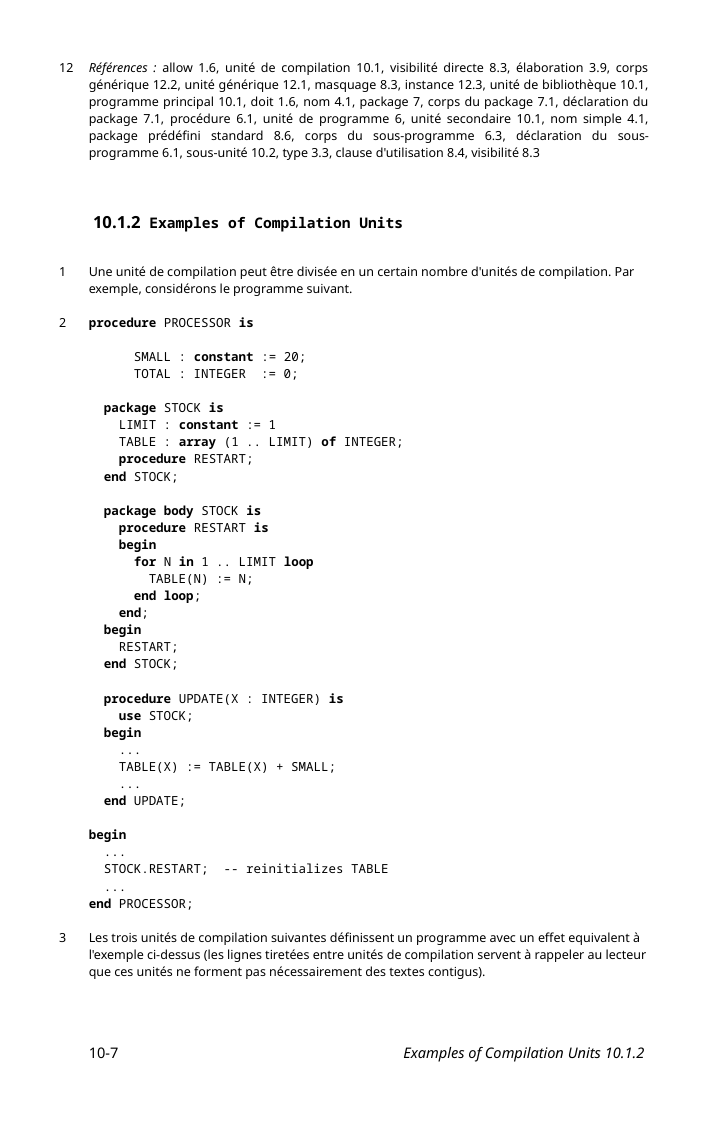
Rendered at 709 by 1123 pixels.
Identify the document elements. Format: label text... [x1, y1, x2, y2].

text TABLE(X) := TABLE(X) + SMALL; [88, 758, 649, 775]
text procedure UPDATE(X : INTEGER) is [88, 690, 649, 707]
text for N in 1 .. LIMIT loop [88, 553, 649, 570]
text Une unité de compilation peut être divisée en un certain nombre d'unités de compilation. Par exemple, considérons le programme suivant. [88, 263, 649, 297]
text package body STOCK is [88, 502, 649, 519]
text ... [88, 741, 649, 758]
text begin [88, 724, 649, 741]
text use STOCK; [88, 707, 649, 724]
text ... [88, 878, 649, 895]
text end loop; [88, 587, 649, 604]
text end STOCK; [88, 468, 649, 485]
text end STOCK; [88, 656, 649, 673]
text Les trois unités de compilation suivantes définissent un programme avec un effet equivalent à l'exemple ci-dessus (les lignes tiretées entre unités de compilation servent à rappeler au lecteur que ces unités ne forment pas nécessairement des textes contigus). [88, 929, 649, 980]
text Références : allow 1.6, unité de compilation 10.1, visibilité directe 8.3, élaboration 3.9, corps générique 12.2, unité générique 12.1, masquage 8.3, instance 12.3, unité de bibliothèque 10.1, programme principal 10.1, doit 1.6, nom 4.1, package 7, corps du package 7.1, déclaration du package 7.1, procédure 6.1, unité de programme 6, unité secondaire 10.1, nom simple 4.1, package prédéfini standard 8.6, corps du sous-programme 6.3, déclaration du sous-programme 6.1, sous-unité 10.2, type 3.3, clause d'utilisation 8.4, visibilité 8.3 [88, 59, 649, 162]
text end; [88, 604, 649, 621]
text TABLE : array (1 .. LIMIT) of INTEGER; [88, 433, 649, 451]
text TABLE(N) := N; [88, 570, 649, 587]
text procedure PROCESSOR is [88, 314, 649, 331]
text procedure RESTART; [88, 451, 649, 468]
text end PROCESSOR; [88, 895, 649, 912]
text package STOCK is [88, 399, 649, 416]
text end UPDATE; [88, 792, 649, 809]
text begin [88, 621, 649, 638]
text SMALL : constant := 20; [88, 348, 649, 365]
subtitle Examples of Compilation Units [88, 210, 649, 233]
text ... [88, 843, 649, 861]
text ... [88, 775, 649, 792]
text TOTAL : INTEGER := 0; [88, 365, 649, 382]
text procedure RESTART is [88, 519, 649, 536]
text begin [88, 826, 649, 843]
text STOCK.RESTART; -- reinitializes TABLE [88, 861, 649, 878]
text LIMIT : constant := 1 [88, 416, 649, 433]
text begin [88, 536, 649, 553]
text RESTART; [88, 638, 649, 656]
